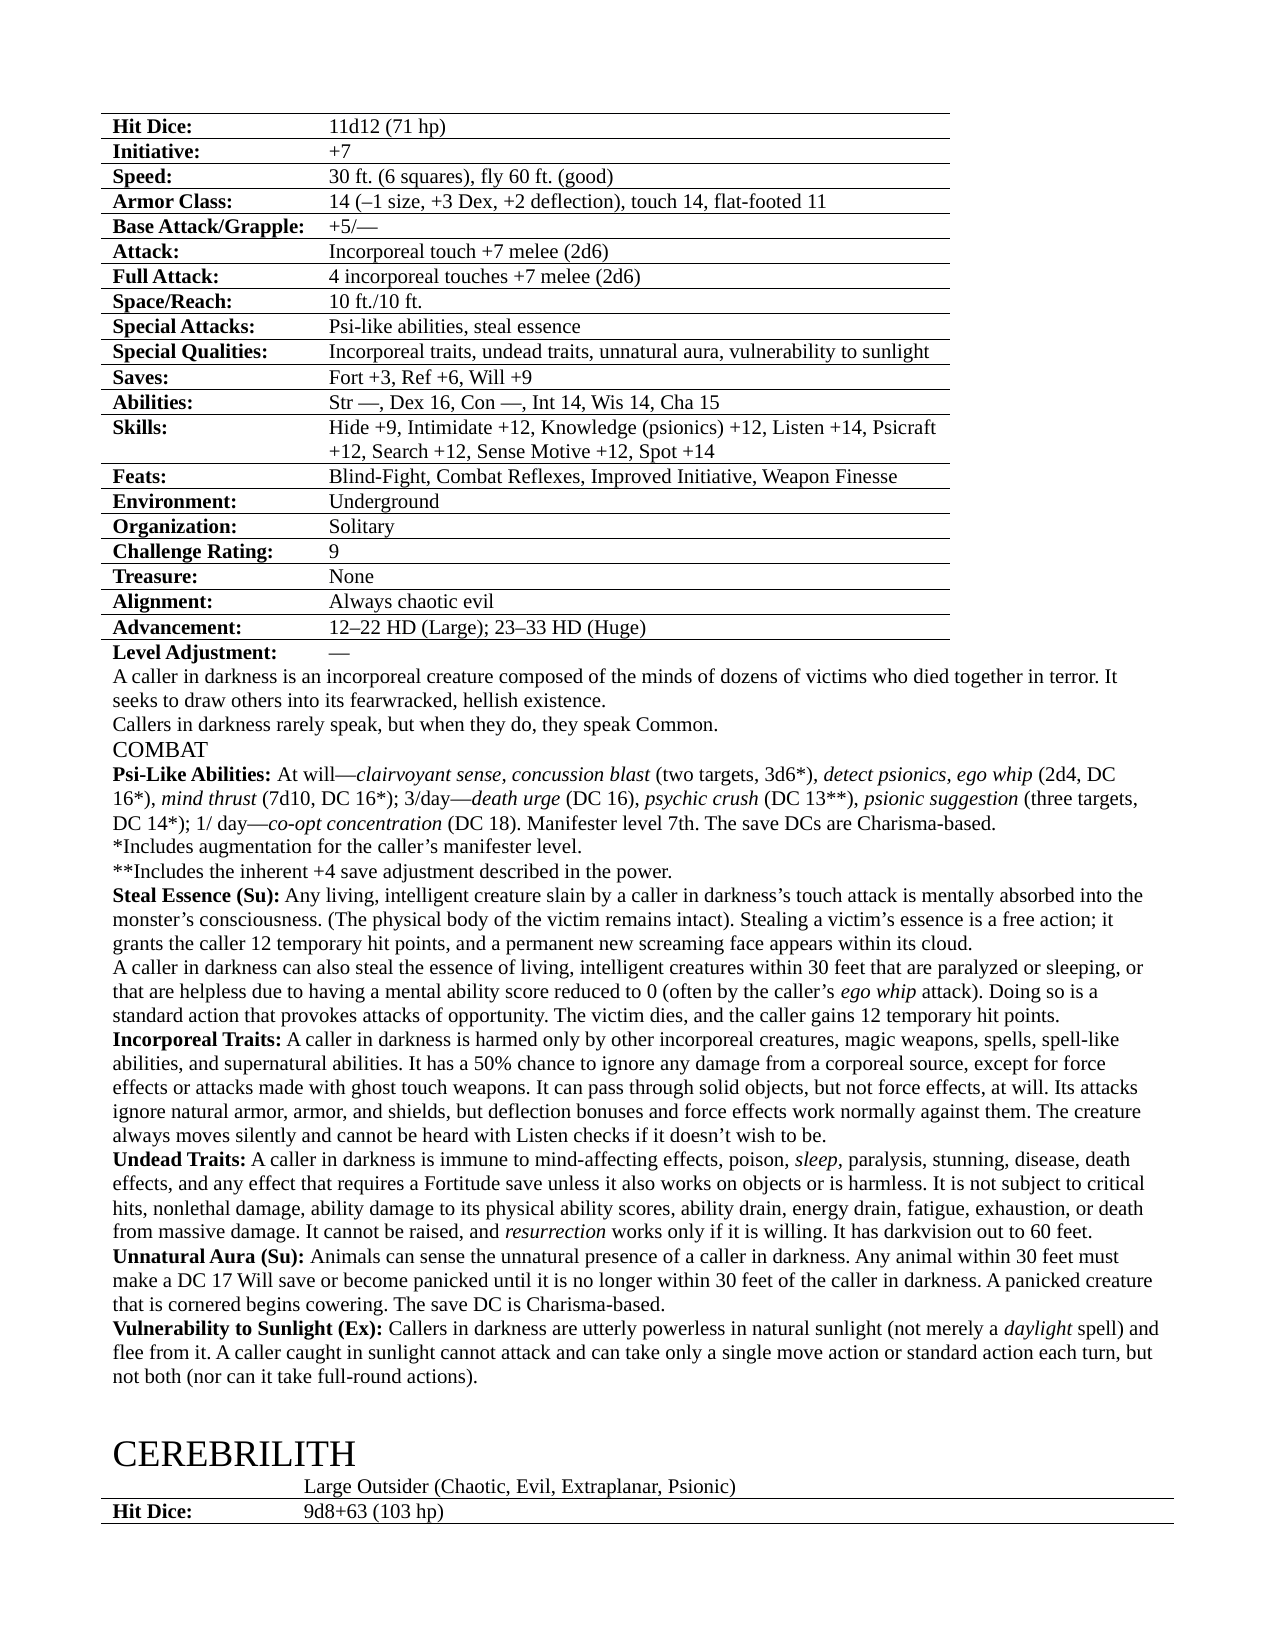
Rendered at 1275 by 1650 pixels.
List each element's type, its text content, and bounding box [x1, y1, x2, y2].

text Psi-Like Abilities: At will—clairvoyant sense, concussion blast (two targets, 3d6*), detect psionics, ego whip (2d4, DC 16*), mind thrust (7d10, DC 16*); 3/day—death urge (DC 16), psychic crush (DC 13**), psionic suggestion (three targets, DC 14*); 1/ day—co-opt concentration (DC 18). Manifester level 7th. The save DCs are Charisma-based. [112, 762, 1162, 834]
text Unnatural Aura (Su): Animals can sense the unnatural presence of a caller in darkness. Any animal within 30 feet must make a DC 17 Will save or become panicked until it is no longer within 30 feet of the caller in darkness. A panicked creature that is cornered begins cowering. The save DC is Charisma-based. [112, 1243, 1162, 1316]
table_cell Special Qualities: [101, 340, 317, 363]
text Undead Traits: A caller in darkness is immune to mind-affecting effects, poison, sleep, paralysis, stunning, disease, death effects, and any effect that requires a Fortitude save unless it also works on objects or is harmless. It is not subject to critical hits, nonlethal damage, ability damage to its physical ability scores, ability drain, energy drain, fatigue, exhaustion, or death from massive damage. It cannot be raised, and resurrection works only if it is willing. It has darkvision out to 60 feet. [112, 1147, 1162, 1243]
table_cell Always chaotic evil [318, 590, 950, 613]
table_cell 10 ft./10 ft. [318, 289, 950, 313]
table_cell 9d8+63 (103 hp) [292, 1499, 1174, 1523]
table_cell Advancement: [101, 615, 317, 639]
table_cell Full Attack: [101, 264, 317, 288]
text CEREBRILITH [112, 1431, 1162, 1474]
table_cell 4 incorporeal touches +7 melee (2d6) [318, 264, 950, 288]
table_header Large Outsider (Chaotic, Evil, Extraplanar, Psionic) [292, 1474, 1174, 1498]
subtitle COMBAT [112, 736, 1162, 762]
table_cell Alignment: [101, 590, 317, 613]
table_cell Base Attack/Grapple: [101, 214, 317, 238]
table_cell 12–22 HD (Large); 23–33 HD (Huge) [318, 615, 950, 639]
table_cell Treasure: [101, 564, 317, 588]
table_cell Skills: [101, 415, 317, 463]
text A caller in darkness is an incorporeal creature composed of the minds of dozens of victims who died together in terror. It seeks to draw others into its fearwracked, hellish existence. [112, 664, 1162, 712]
table_cell Challenge Rating: [101, 539, 317, 563]
table_cell Organization: [101, 514, 317, 538]
table_cell Solitary [318, 514, 950, 538]
table_cell Environment: [101, 489, 317, 513]
table_cell Initiative: [101, 139, 317, 163]
table_cell Armor Class: [101, 189, 317, 213]
text Callers in darkness rarely speak, but when they do, they speak Common. [112, 712, 1162, 736]
text Steal Essence (Su): Any living, intelligent creature slain by a caller in darkness’s touch attack is mentally absorbed into the monster’s consciousness. (The physical body of the victim remains intact). Stealing a victim’s essence is a free action; it grants the caller 12 temporary hit points, and a permanent new screaming face appears within its cloud. [112, 883, 1162, 955]
table_cell 9 [318, 539, 950, 563]
table_cell Level Adjustment: [101, 640, 317, 664]
text **Includes the inherent +4 save adjustment described in the power. [112, 858, 1162, 883]
table_cell — [318, 640, 950, 664]
table_cell Attack: [101, 239, 317, 263]
table_cell Hit Dice: [101, 114, 317, 138]
text A caller in darkness can also steal the essence of living, intelligent creatures within 30 feet that are paralyzed or sleeping, or that are helpless due to having a mental ability score reduced to 0 (often by the caller’s ego whip attack). Doing so is a standard action that provokes attacks of opportunity. The victim dies, and the caller gains 12 temporary hit points. [112, 955, 1162, 1027]
table_cell Str —, Dex 16, Con —, Int 14, Wis 14, Cha 15 [318, 390, 950, 414]
table_cell Space/Reach: [101, 289, 317, 313]
table_cell Hit Dice: [101, 1499, 292, 1523]
table_cell Saves: [101, 365, 317, 389]
table_header [101, 1474, 292, 1498]
table_cell Psi-like abilities, steal essence [318, 314, 950, 338]
table_cell +5/— [318, 214, 950, 238]
table_cell Incorporeal traits, undead traits, unnatural aura, vulnerability to sunlight [318, 340, 950, 363]
table_cell 14 (–1 size, +3 Dex, +2 deflection), touch 14, flat-footed 11 [318, 189, 950, 213]
table_cell 30 ft. (6 squares), fly 60 ft. (good) [318, 164, 950, 188]
table_cell None [318, 564, 950, 588]
table_cell Hide +9, Intimidate +12, Knowledge (psionics) +12, Listen +14, Psicraft +12, Search +12, Sense Motive +12, Spot +14 [318, 415, 950, 463]
table_cell 11d12 (71 hp) [318, 114, 950, 138]
table_cell Special Attacks: [101, 314, 317, 338]
table_cell Blind-Fight, Combat Reflexes, Improved Initiative, Weapon Finesse [318, 464, 950, 488]
table_cell Speed: [101, 164, 317, 188]
table_cell Fort +3, Ref +6, Will +9 [318, 365, 950, 389]
table_cell Incorporeal touch +7 melee (2d6) [318, 239, 950, 263]
table_cell Abilities: [101, 390, 317, 414]
text *Includes augmentation for the caller’s manifester level. [112, 834, 1162, 858]
table_cell Feats: [101, 464, 317, 488]
table_cell +7 [318, 139, 950, 163]
text Incorporeal Traits: A caller in darkness is harmed only by other incorporeal creatures, magic weapons, spells, spell-like abilities, and supernatural abilities. It has a 50% chance to ignore any damage from a corporeal source, except for force effects or attacks made with ghost touch weapons. It can pass through solid objects, but not force effects, at will. Its attacks ignore natural armor, armor, and shields, but deflection bonuses and force effects work normally against them. The creature always moves silently and cannot be heard with Listen checks if it doesn’t wish to be. [112, 1027, 1162, 1147]
text Vulnerability to Sunlight (Ex): Callers in darkness are utterly powerless in natural sunlight (not merely a daylight spell) and flee from it. A caller caught in sunlight cannot attack and can take only a single move action or standard action each turn, but not both (nor can it take full-round actions). [112, 1316, 1162, 1388]
table_cell Underground [318, 489, 950, 513]
